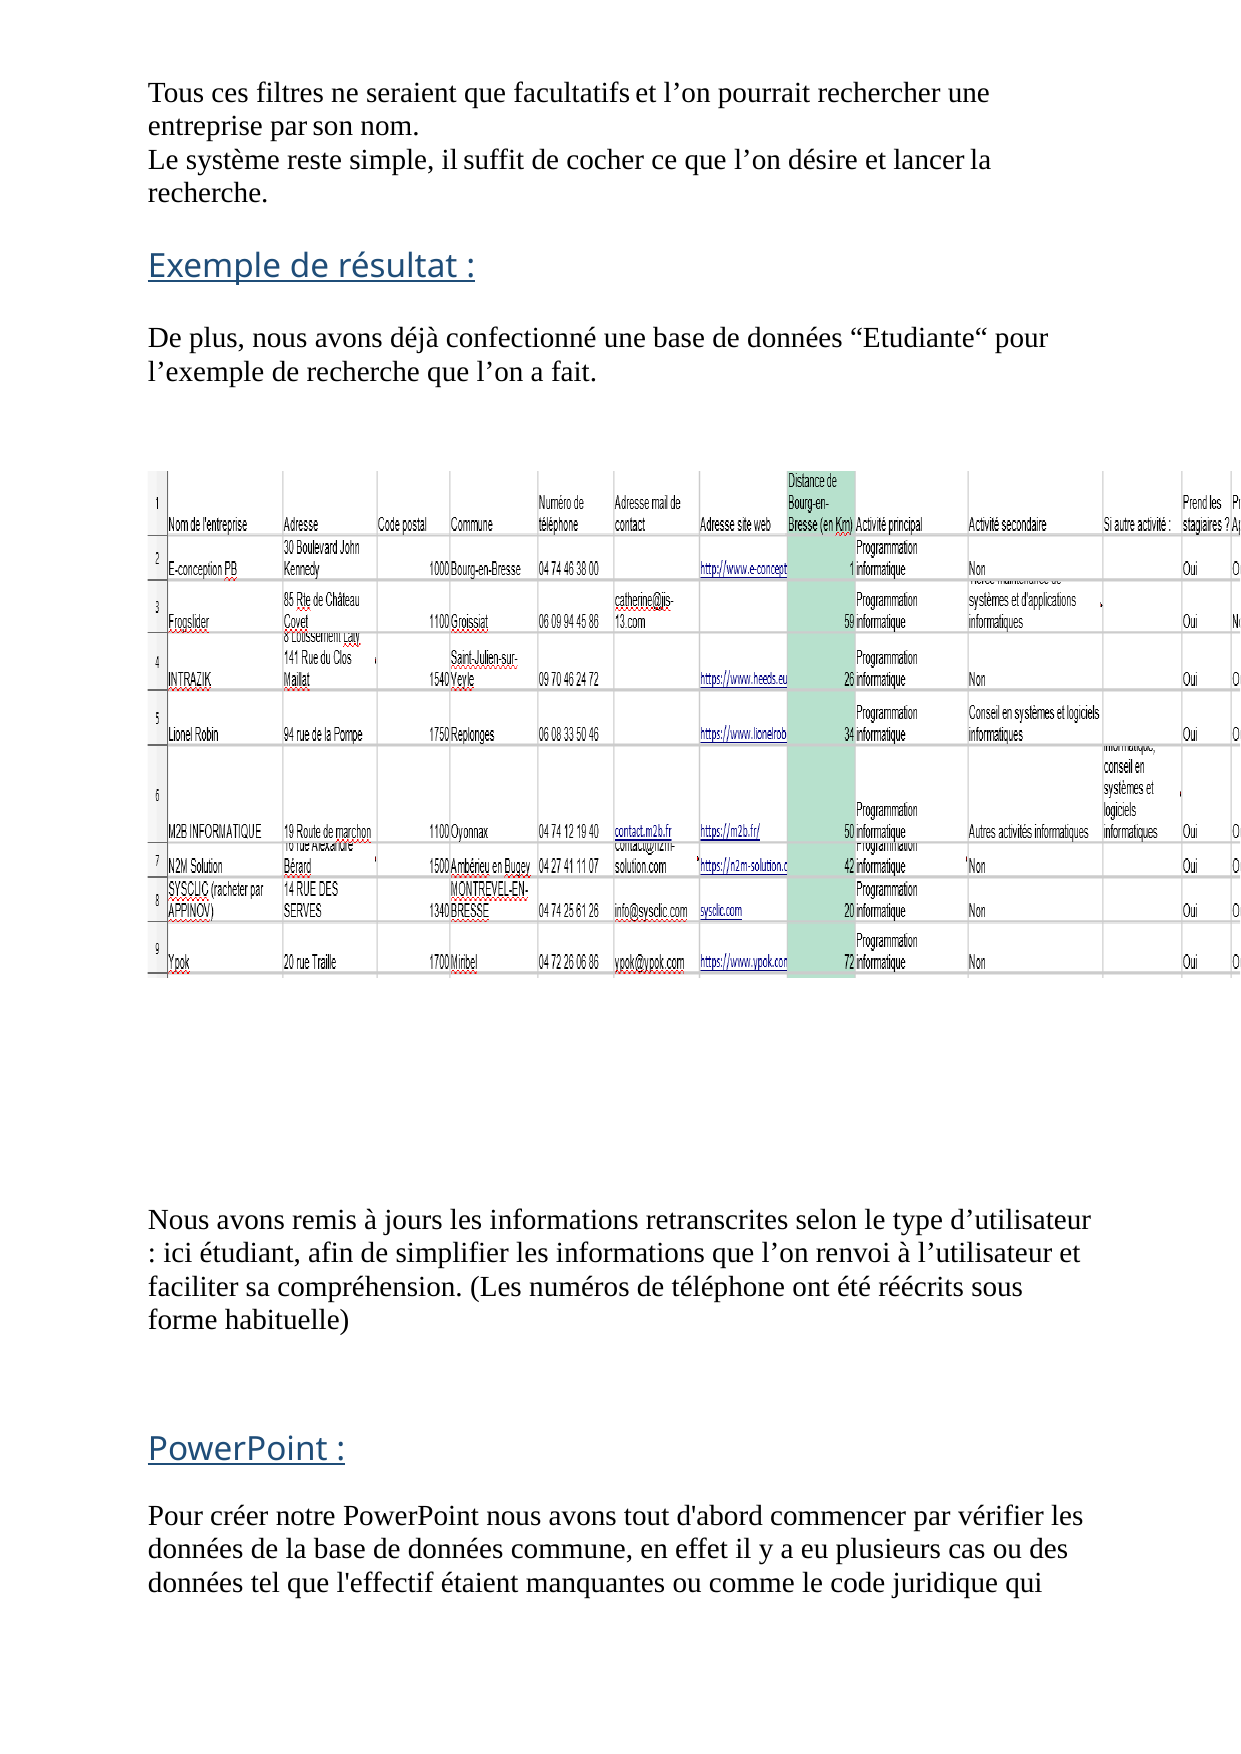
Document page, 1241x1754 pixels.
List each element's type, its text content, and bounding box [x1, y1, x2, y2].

subtitle PowerPoint : [148, 1424, 1093, 1470]
text De plus, nous avons déjà confectionné une base de données “Etudiante“ pour l’exemple de recherche que l’on a fait. [148, 320, 1093, 387]
text Le système reste simple, il suffit de cocher ce que l’on désire et lancer la recherche. [148, 142, 1093, 209]
text Tous ces filtres ne seraient que facultatifs et l’on pourrait rechercher une entreprise par son nom. [148, 75, 1093, 142]
text Pour créer notre PowerPoint nous avons tout d'abord commencer par vérifier les données de la base de données commune, en effet il y a eu plusieurs cas ou des données tel que l'effectif étaient manquantes ou comme le code juridique qui [148, 1498, 1093, 1598]
text Nous avons remis à jours les informations retranscrites selon le type d’utilisateur : ici étudiant, afin de simplifier les informations que l’on renvoi à l’utilisateur et faciliter sa compréhension. (Les numéros de téléphone ont été réécrits sous forme habituelle) [148, 1202, 1093, 1336]
subtitle Exemple de résultat : [148, 241, 1093, 287]
